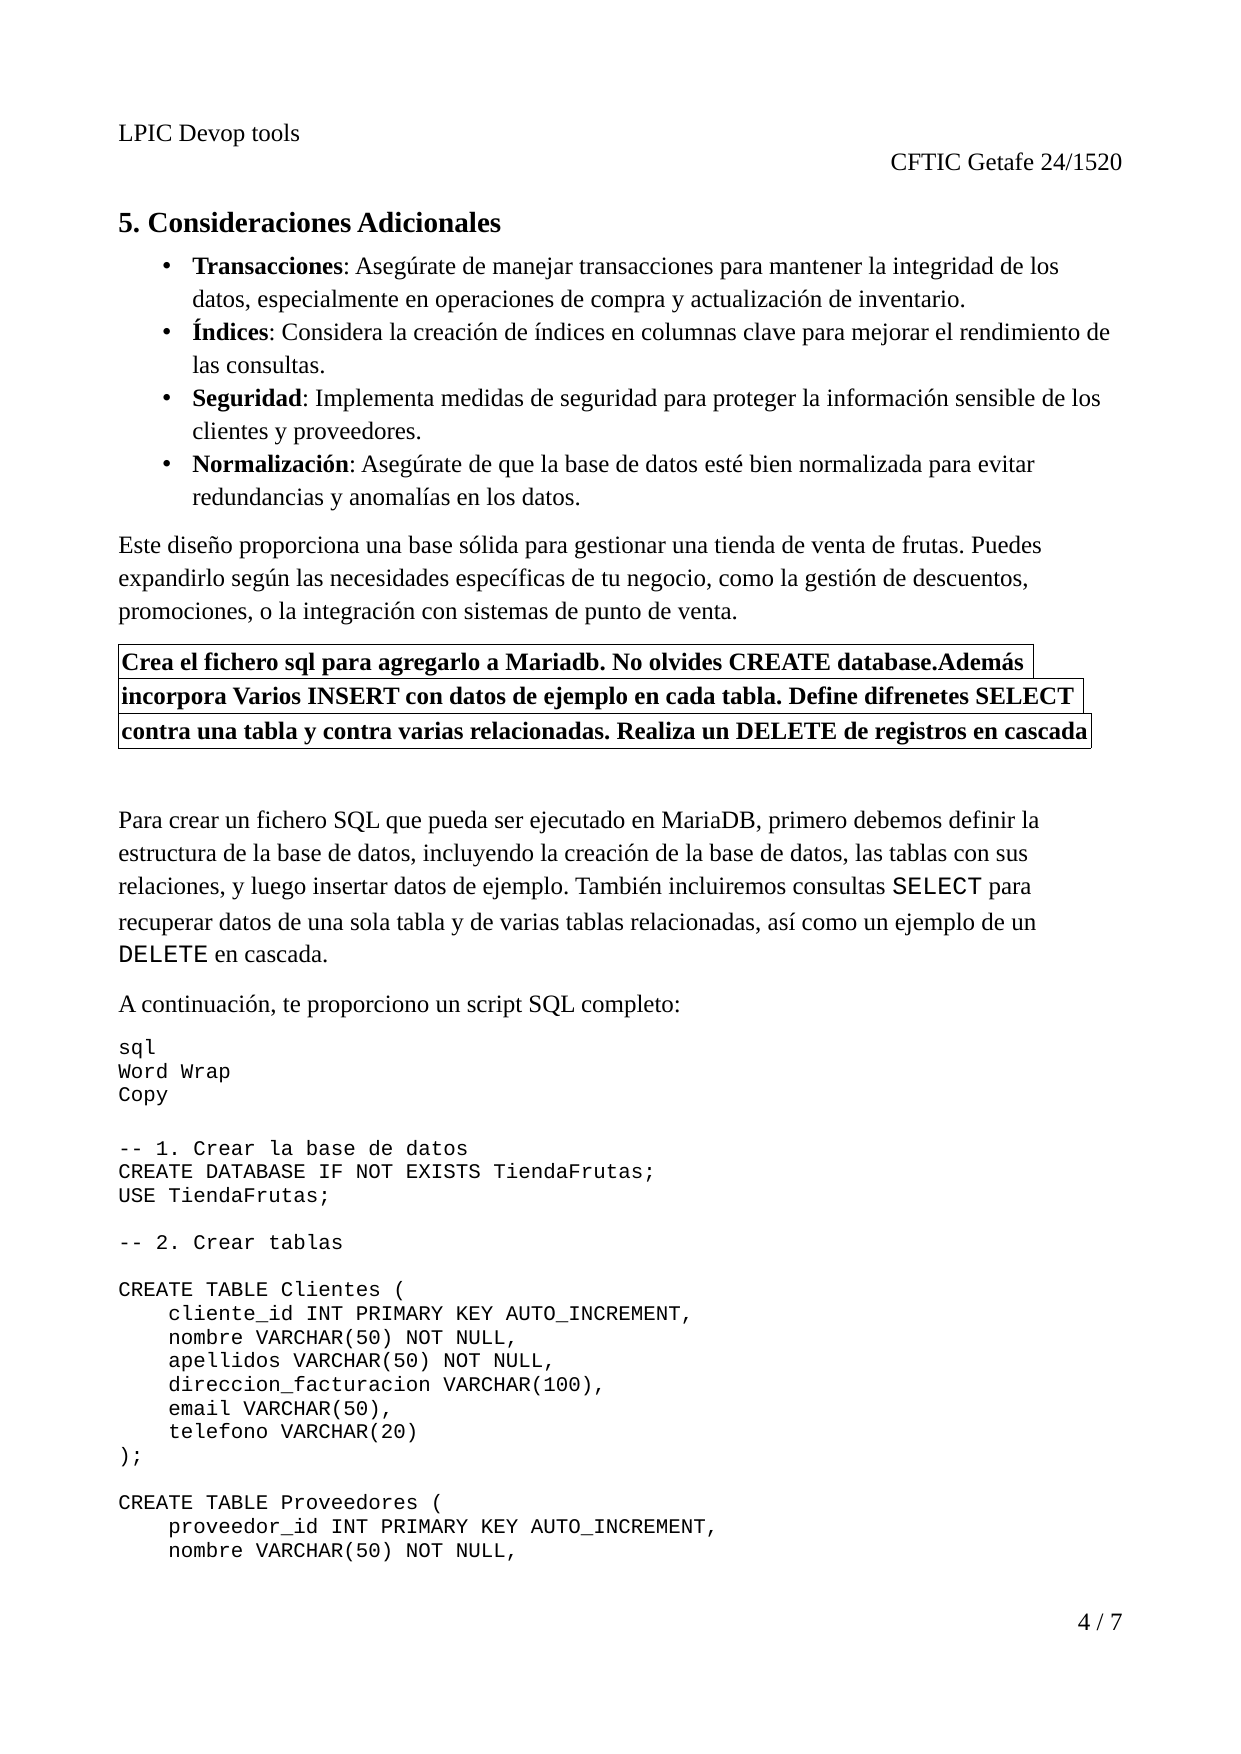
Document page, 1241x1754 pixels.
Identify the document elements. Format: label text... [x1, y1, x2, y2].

list Seguridad: Implementa medidas de seguridad para proteger la información sensible de los clientes y proveedores. [162, 383, 1122, 445]
list Índices: Considera la creación de índices en columnas clave para mejorar el rendimiento de las consultas. [162, 317, 1122, 379]
text Crea el fichero sql para agregarlo a Mariadb. No olvides CREATE database.Además incorpora Varios INSERT con datos de ejemplo en cada tabla. Define difrenetes SELECT contra una tabla y contra varias relacionadas. Realiza un DELETE de registros en cascada [119, 645, 1033, 678]
text Crea el fichero sql para agregarlo a Mariadb. No olvides CREATE database.Además incorpora Varios INSERT con datos de ejemplo en cada tabla. Define difrenetes SELECT contra una tabla y contra varias relacionadas. Realiza un DELETE de registros en cascada [119, 679, 1083, 713]
text nombre VARCHAR(50) NOT NULL, [118, 1327, 1122, 1350]
text apellidos VARCHAR(50) NOT NULL, [118, 1350, 1122, 1374]
list Normalización: Asegúrate de que la base de datos esté bien normalizada para evitar redundancias y anomalías en los datos. [162, 449, 1122, 511]
text Este diseño proporciona una base sólida para gestionar una tienda de venta de frutas. Puedes expandirlo según las necesidades específicas de tu negocio, como la gestión de descuentos, promociones, o la integración con sistemas de punto de venta. [118, 530, 1122, 625]
text nombre VARCHAR(50) NOT NULL, [118, 1539, 1122, 1563]
text telefono VARCHAR(20) [118, 1421, 1122, 1445]
text Para crear un fichero SQL que pueda ser ejecutado en MariaDB, primero debemos definir la estructura de la base de datos, incluyendo la creación de la base de datos, las tablas con sus relaciones, y luego insertar datos de ejemplo. También incluiremos consultas SELECT para recuperar datos de una sola tabla y de varias tablas relacionadas, así como un ejemplo de un DELETE en cascada. [118, 805, 1122, 970]
text CREATE DATABASE IF NOT EXISTS TiendaFrutas; [118, 1161, 1122, 1185]
text sql [118, 1037, 1122, 1061]
text -- 1. Crear la base de datos [118, 1138, 1122, 1161]
text A continuación, te proporciono un script SQL completo: [118, 989, 1122, 1018]
text CREATE TABLE Clientes ( [118, 1279, 1122, 1303]
text direccion_facturacion VARCHAR(100), [118, 1374, 1122, 1398]
text -- 2. Crear tablas [118, 1232, 1122, 1256]
text Crea el fichero sql para agregarlo a Mariadb. No olvides CREATE database.Además incorpora Varios INSERT con datos de ejemplo en cada tabla. Define difrenetes SELECT contra una tabla y contra varias relacionadas. Realiza un DELETE de registros en cascada [1034, 643, 1122, 748]
list Transacciones: Asegúrate de manejar transacciones para mantener la integridad de los datos, especialmente en operaciones de compra y actualización de inventario. [162, 251, 1122, 313]
text Word Wrap [118, 1061, 1122, 1084]
text Copy [118, 1084, 1122, 1108]
text CREATE TABLE Proveedores ( [118, 1492, 1122, 1516]
subtitle 5. Consideraciones Adicionales [118, 205, 1122, 239]
text cliente_id INT PRIMARY KEY AUTO_INCREMENT, [118, 1303, 1122, 1327]
text Crea el fichero sql para agregarlo a Mariadb. No olvides CREATE database.Además incorpora Varios INSERT con datos de ejemplo en cada tabla. Define difrenetes SELECT contra una tabla y contra varias relacionadas. Realiza un DELETE de registros en cascada [119, 714, 1091, 748]
text ); [118, 1445, 1122, 1469]
text proveedor_id INT PRIMARY KEY AUTO_INCREMENT, [118, 1516, 1122, 1539]
text email VARCHAR(50), [118, 1398, 1122, 1421]
text USE TiendaFrutas; [118, 1185, 1122, 1208]
